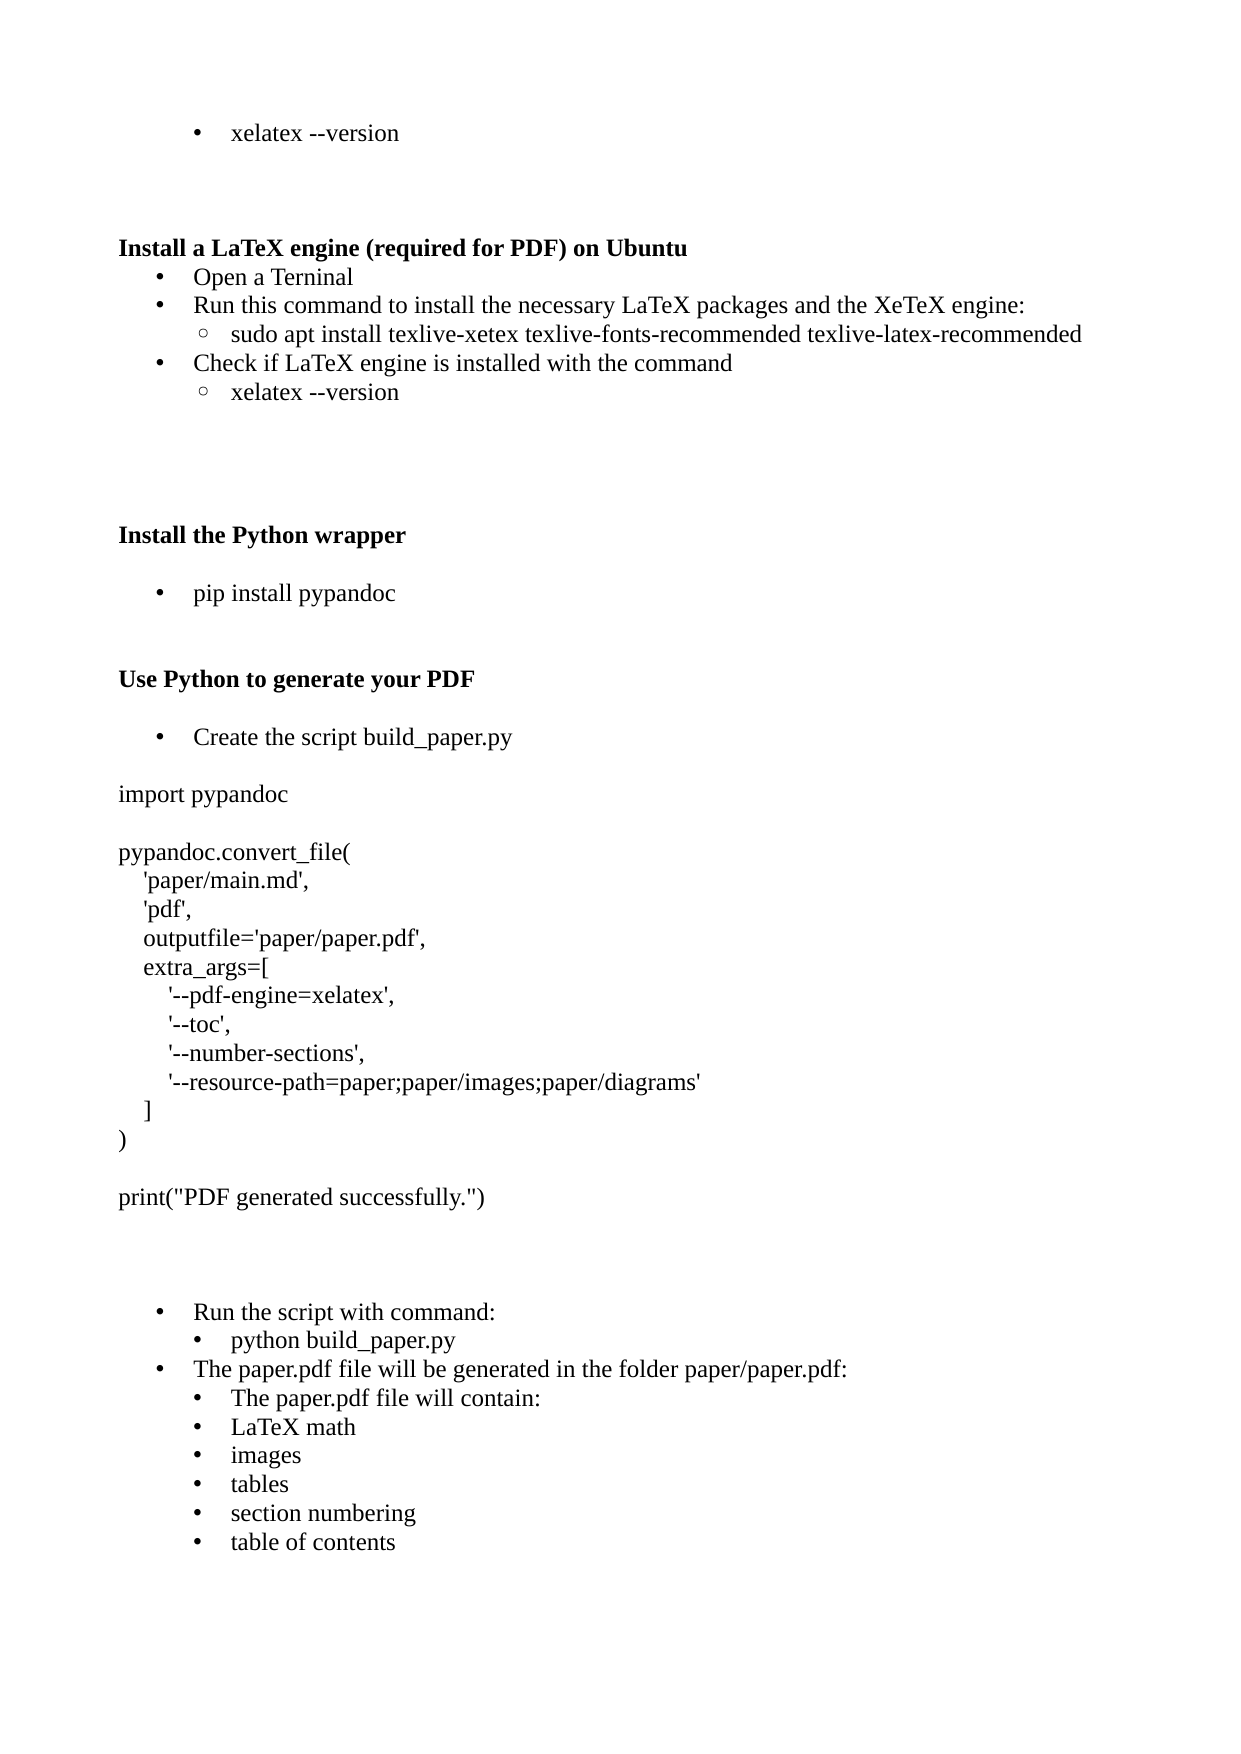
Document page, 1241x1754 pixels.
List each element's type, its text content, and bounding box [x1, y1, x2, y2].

list table of contents [193, 1527, 1122, 1556]
text '--resource-path=paper;paper/images;paper/diagrams' [118, 1067, 1122, 1096]
list The paper.pdf file will contain: [193, 1383, 1122, 1412]
text extra_args=[ [118, 952, 1122, 981]
text '--number-sections', [118, 1038, 1122, 1067]
list images [193, 1441, 1122, 1469]
text print("PDF generated successfully.") [118, 1182, 1122, 1211]
list xelatex --version [193, 377, 1122, 406]
text '--pdf-engine=xelatex', [118, 981, 1122, 1009]
list Open a Terninal [156, 262, 1122, 291]
text ] [118, 1096, 1122, 1124]
text Use Python to generate your PDF [118, 664, 1122, 693]
text '--toc', [118, 1009, 1122, 1038]
list Run the script with command: [156, 1297, 1122, 1326]
list python build_paper.py [193, 1326, 1122, 1354]
list The paper.pdf file will be generated in the folder paper/paper.pdf: [156, 1354, 1122, 1383]
list Create the script build_paper.py [156, 722, 1122, 751]
list sudo apt install texlive-xetex texlive-fonts-recommended texlive-latex-recommended [193, 319, 1122, 348]
list tables [193, 1469, 1122, 1498]
list section numbering [193, 1498, 1122, 1527]
text import pypandoc [118, 779, 1122, 808]
list pip install pypandoc [156, 578, 1122, 607]
text ) [118, 1124, 1122, 1153]
text outputfile='paper/paper.pdf', [118, 923, 1122, 952]
list LaTeX math [193, 1412, 1122, 1441]
list xelatex --version [193, 118, 1122, 147]
text Install a LaTeX engine (required for PDF) on Ubuntu [118, 233, 1122, 262]
text 'pdf', [118, 894, 1122, 923]
list Run this command to install the necessary LaTeX packages and the XeTeX engine: [156, 291, 1122, 319]
list Check if LaTeX engine is installed with the command [156, 348, 1122, 377]
text 'paper/main.md', [118, 866, 1122, 894]
text pypandoc.convert_file( [118, 837, 1122, 866]
text Install the Python wrapper [118, 521, 1122, 549]
